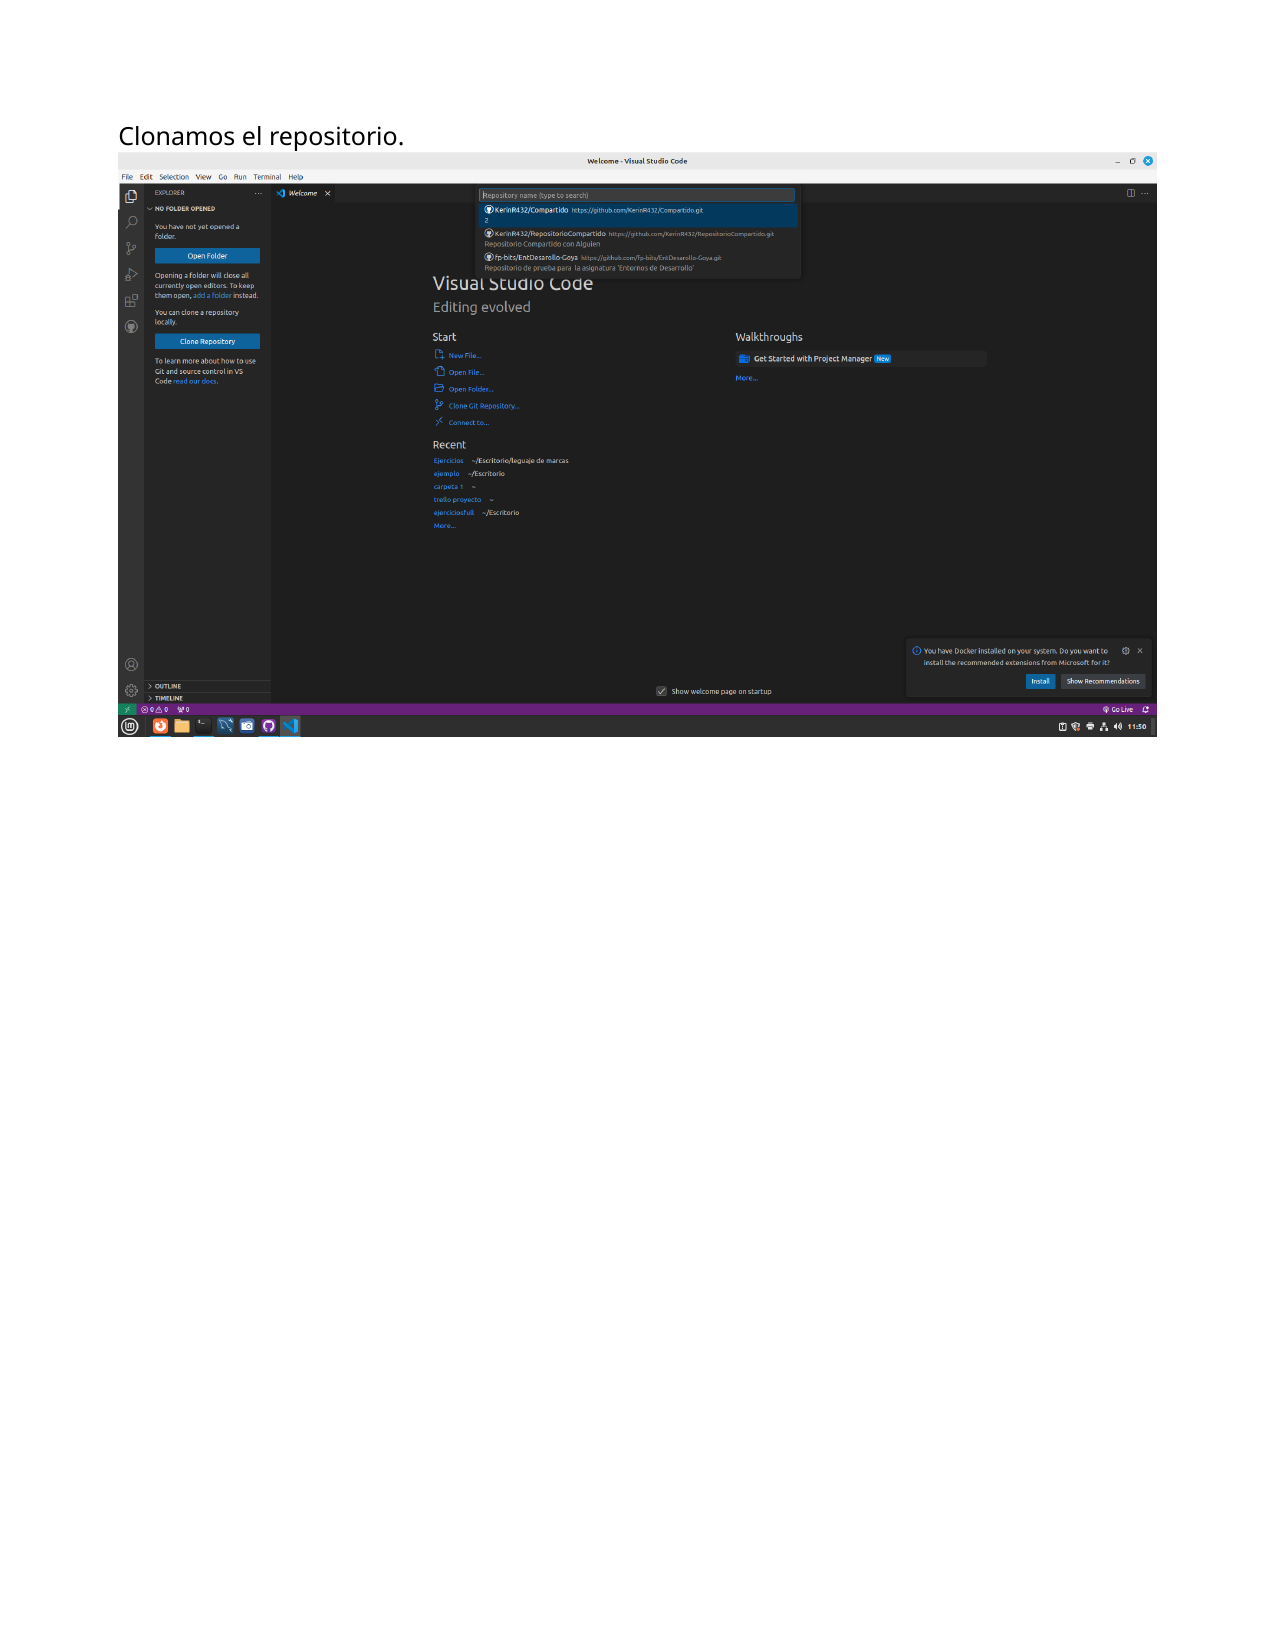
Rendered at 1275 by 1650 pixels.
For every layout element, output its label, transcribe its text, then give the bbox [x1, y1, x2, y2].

text Clonamos el repositorio. [118, 118, 1157, 152]
picture [118, 152, 1157, 737]
